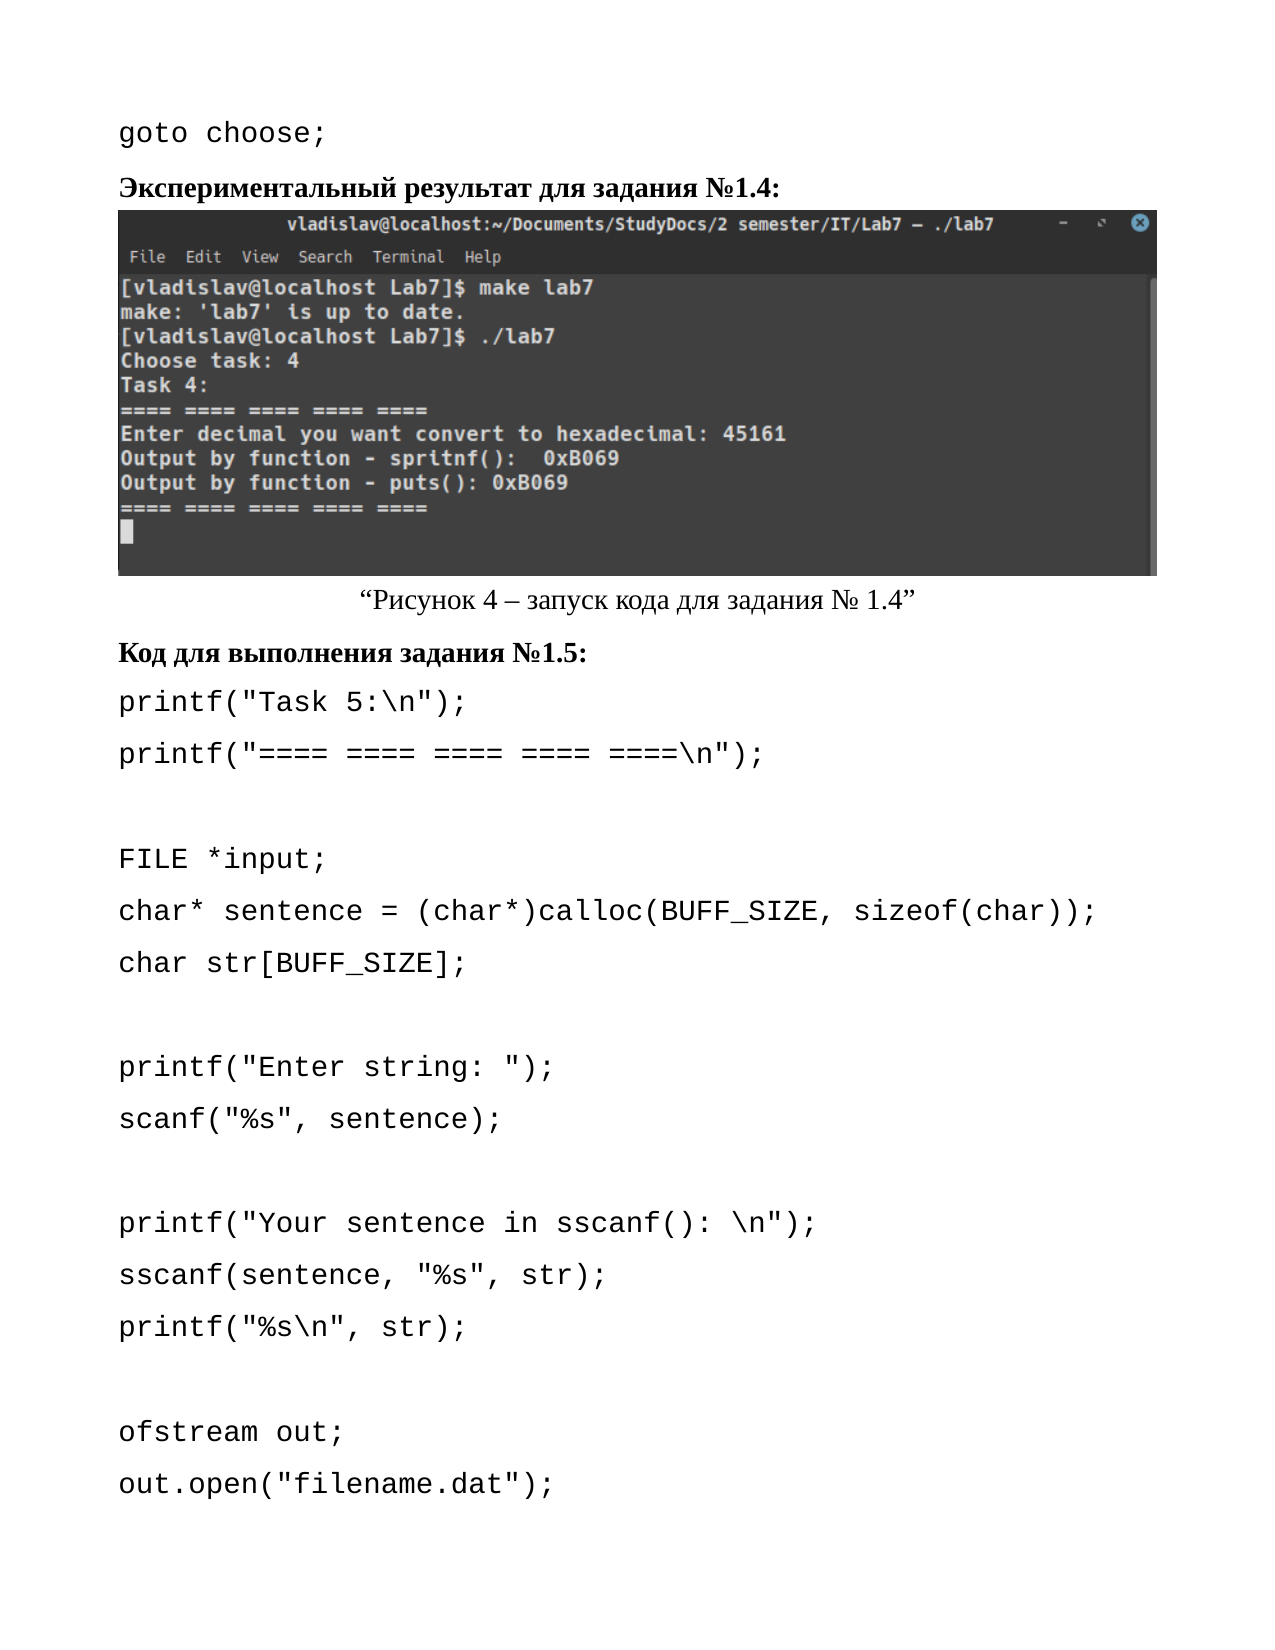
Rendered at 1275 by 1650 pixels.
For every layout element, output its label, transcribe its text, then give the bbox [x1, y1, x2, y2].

text char str[BUFF_SIZE]; [118, 948, 1157, 981]
text char* sentence = (char*)calloc(BUFF_SIZE, sizeof(char)); [118, 896, 1157, 929]
text FILE *input; [118, 844, 1157, 877]
text printf("==== ==== ==== ==== ====\n"); [118, 739, 1157, 773]
text printf("Your sentence in sscanf(): \n"); [118, 1208, 1157, 1241]
text out.open("filename.dat"); [118, 1469, 1157, 1502]
text Код для выполнения задания №1.5: [118, 635, 1157, 668]
text “Рисунок 4 – запуск кода для задания № 1.4” [118, 576, 1157, 616]
text scanf("%s", sentence); [118, 1104, 1157, 1137]
picture [118, 210, 1157, 576]
text ofstream out; [118, 1417, 1157, 1450]
text Экспериментальный результат для задания №1.4: [118, 170, 1157, 204]
text printf("%s\n", str); [118, 1312, 1157, 1346]
text goto choose; [118, 118, 1157, 151]
text printf("Task 5:\n"); [118, 687, 1157, 721]
text printf("Enter string: "); [118, 1052, 1157, 1085]
text sscanf(sentence, "%s", str); [118, 1260, 1157, 1293]
